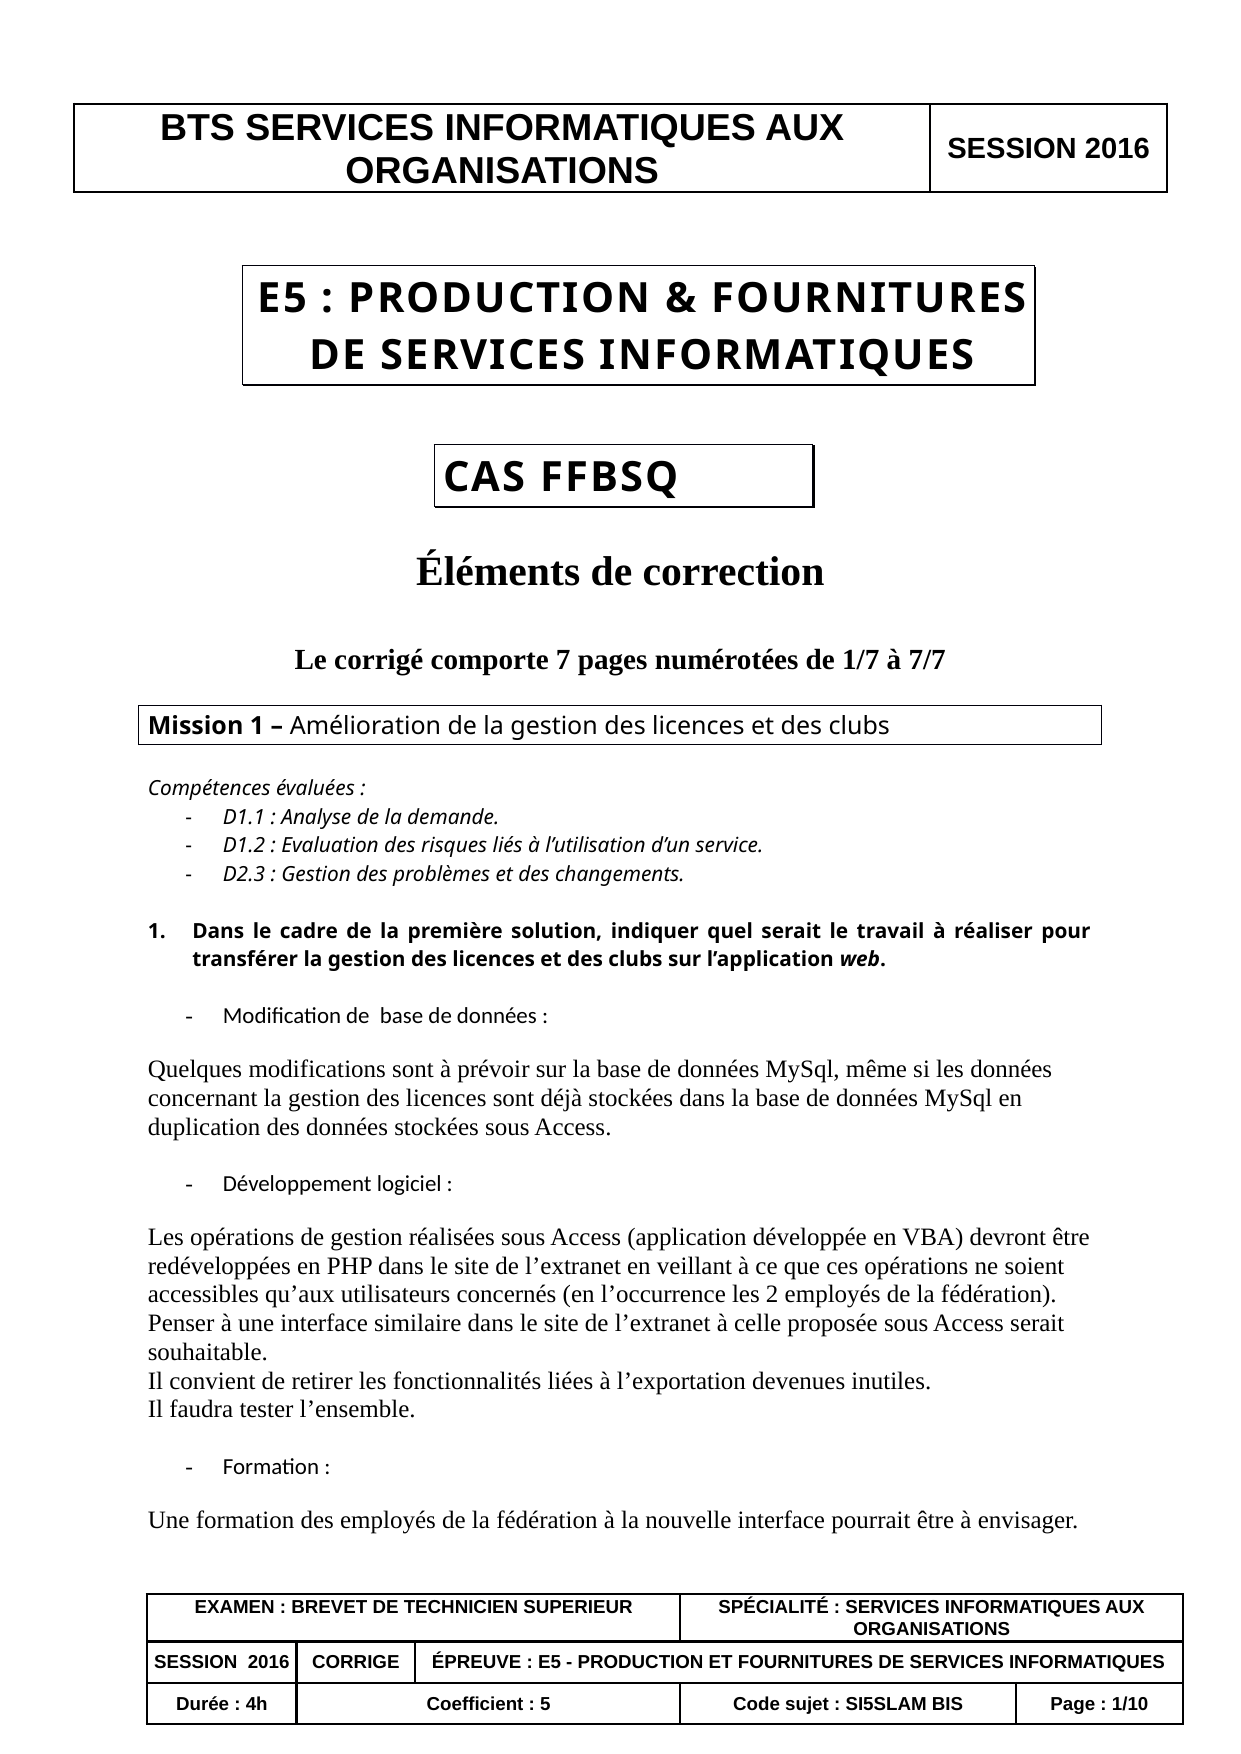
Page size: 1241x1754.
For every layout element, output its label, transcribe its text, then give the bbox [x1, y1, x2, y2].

list D1.1 : Analyse de la demande. [185, 802, 1092, 830]
list Dans le cadre de la première solution, indiquer quel serait le travail à réaliser pour transférer la gestion des licences et des clubs sur l’application web. [148, 916, 1092, 973]
text Il faudra tester l’ensemble. [148, 1394, 1092, 1423]
text Penser à une interface similaire dans le site de l’extranet à celle proposée sous Access serait souhaitable. [148, 1308, 1092, 1366]
text E5 : Production & Fournitures de services INFORMATIQUES [243, 266, 1034, 384]
list Modification de base de données : [185, 1001, 1092, 1029]
text Le corrigé comporte 7 pages numérotées de 1/7 à 7/7 [148, 642, 1092, 676]
list D1.2 : Evaluation des risques liés à l’utilisation d’un service. [185, 830, 1092, 859]
text Une formation des employés de la fédération à la nouvelle interface pourrait être à envisager. [148, 1505, 1092, 1534]
text Quelques modifications sont à prévoir sur la base de données MySql, même si les données concernant la gestion des licences sont déjà stockées dans la base de données MySql en duplication des données stockées sous Access. [148, 1054, 1092, 1140]
text Mission 1 – Amélioration de la gestion des licences et des clubs [139, 706, 1101, 744]
list D2.3 : Gestion des problèmes et des changements. [185, 859, 1092, 887]
text Les opérations de gestion réalisées sous Access (application développée en VBA) devront être redéveloppées en PHP dans le site de l’extranet en veillant à ce que ces opérations ne soient accessibles qu’aux utilisateurs concernés (en l’occurrence les 2 employés de la fédération). [148, 1222, 1092, 1308]
text Cas FFBSQ [435, 445, 812, 506]
table_header SESSION 2016 [931, 105, 1166, 191]
text Il convient de retirer les fonctionnalités liées à l’exportation devenues inutiles. [148, 1366, 1092, 1394]
list Formation : [185, 1452, 1092, 1480]
table_header BTS SERVICES INFORMATIQUES AUX ORGANISATIONS [75, 105, 929, 191]
text Compétences évaluées : [148, 773, 1092, 802]
list Développement logiciel : [185, 1169, 1092, 1197]
text Éléments de correction [148, 547, 1092, 594]
